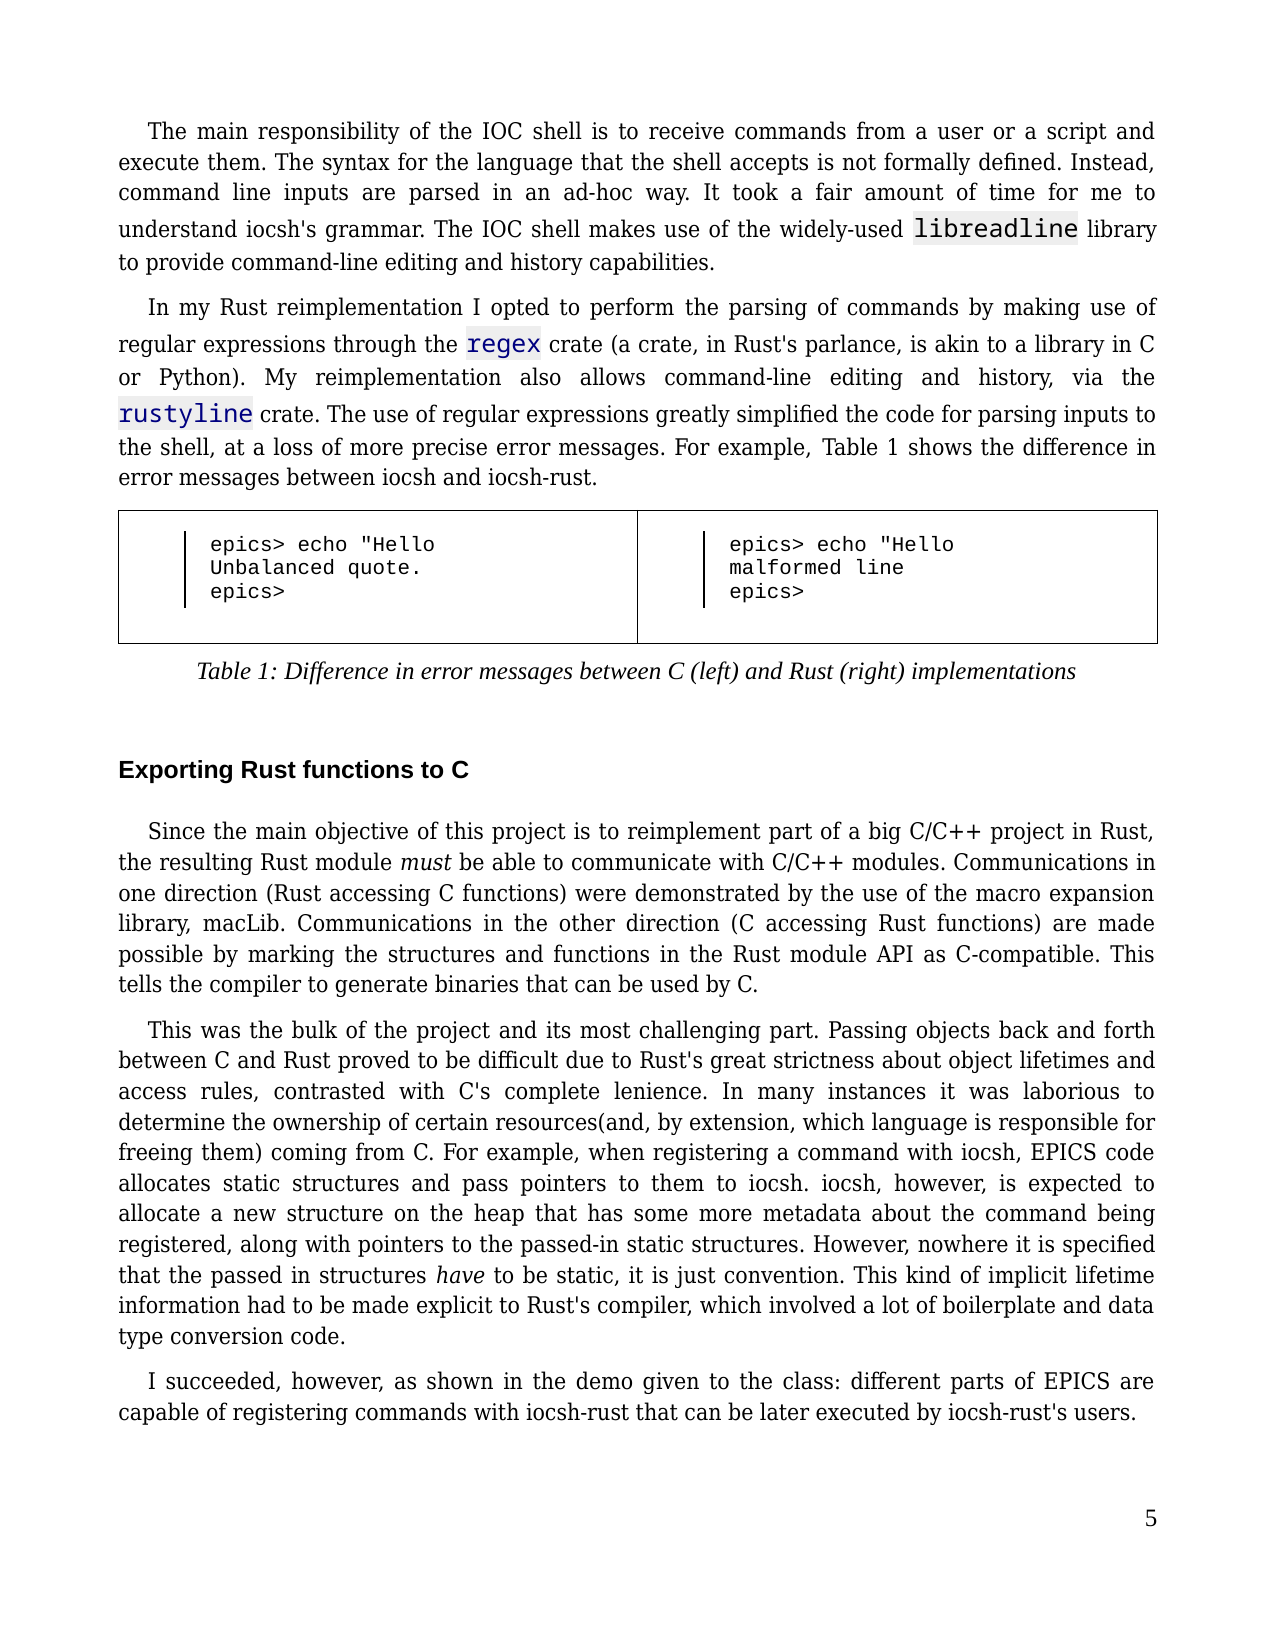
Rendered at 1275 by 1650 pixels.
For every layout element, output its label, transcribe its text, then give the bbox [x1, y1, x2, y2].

text I succeeded, however, as shown in the demo given to the class: different parts of EPICS are capable of registering commands with iocsh-rust that can be later executed by iocsh-rust's users. [118, 1368, 1157, 1426]
subtitle Exporting Rust functions to C [118, 755, 1157, 783]
text Table 1: Difference in error messages between C (left) and Rust (right) implementations [118, 656, 1157, 685]
table_header epics> echo "Hello Unbalanced quote. epics> [119, 511, 637, 643]
text This was the bulk of the project and its most challenging part. Passing objects back and forth between C and Rust proved to be difficult due to Rust's great strictness about object lifetimes and access rules, contrasted with C's complete lenience. In many instances it was laborious to determine the ownership of certain resources(and, by extension, which language is responsible for freeing them) coming from C. For example, when registering a command with iocsh, EPICS code allocates static structures and pass pointers to them to iocsh. iocsh, however, is expected to allocate a new structure on the heap that has some more metadata about the command being registered, along with pointers to the passed-in static structures. However, nowhere it is specified that the passed in structures have to be static, it is just convention. This kind of implicit lifetime information had to be made explicit to Rust's compiler, which involved a lot of boilerplate and data type conversion code. [118, 1017, 1157, 1350]
table_header epics> echo "Hello malformed line epics> [638, 511, 1157, 643]
text In my Rust reimplementation I opted to perform the parsing of commands by making use of regular expressions through the regex crate (a crate, in Rust's parlance, is akin to a library in C or Python). My reimplementation also allows command-line editing and history, via the rustyline crate. The use of regular expressions greatly simplified the code for parsing inputs to the shell, at a loss of more precise error messages. For example, Table 1 shows the difference in error messages between iocsh and iocsh-rust. [118, 294, 1157, 491]
text Since the main objective of this project is to reimplement part of a big C/C++ project in Rust, the resulting Rust module must be able to communicate with C/C++ modules. Communications in one direction (Rust accessing C functions) were demonstrated by the use of the macro expansion library, macLib. Communications in the other direction (C accessing Rust functions) are made possible by marking the structures and functions in the Rust module API as C-compatible. This tells the compiler to generate binaries that can be used by C. [118, 818, 1157, 998]
text The main responsibility of the IOC shell is to receive commands from a user or a script and execute them. The syntax for the language that the shell accepts is not formally defined. Instead, command line inputs are parsed in an ad-hoc way. It took a fair amount of time for me to understand iocsh's grammar. The IOC shell makes use of the widely-used libreadline library to provide command-line editing and history capabilities. [118, 118, 1157, 276]
